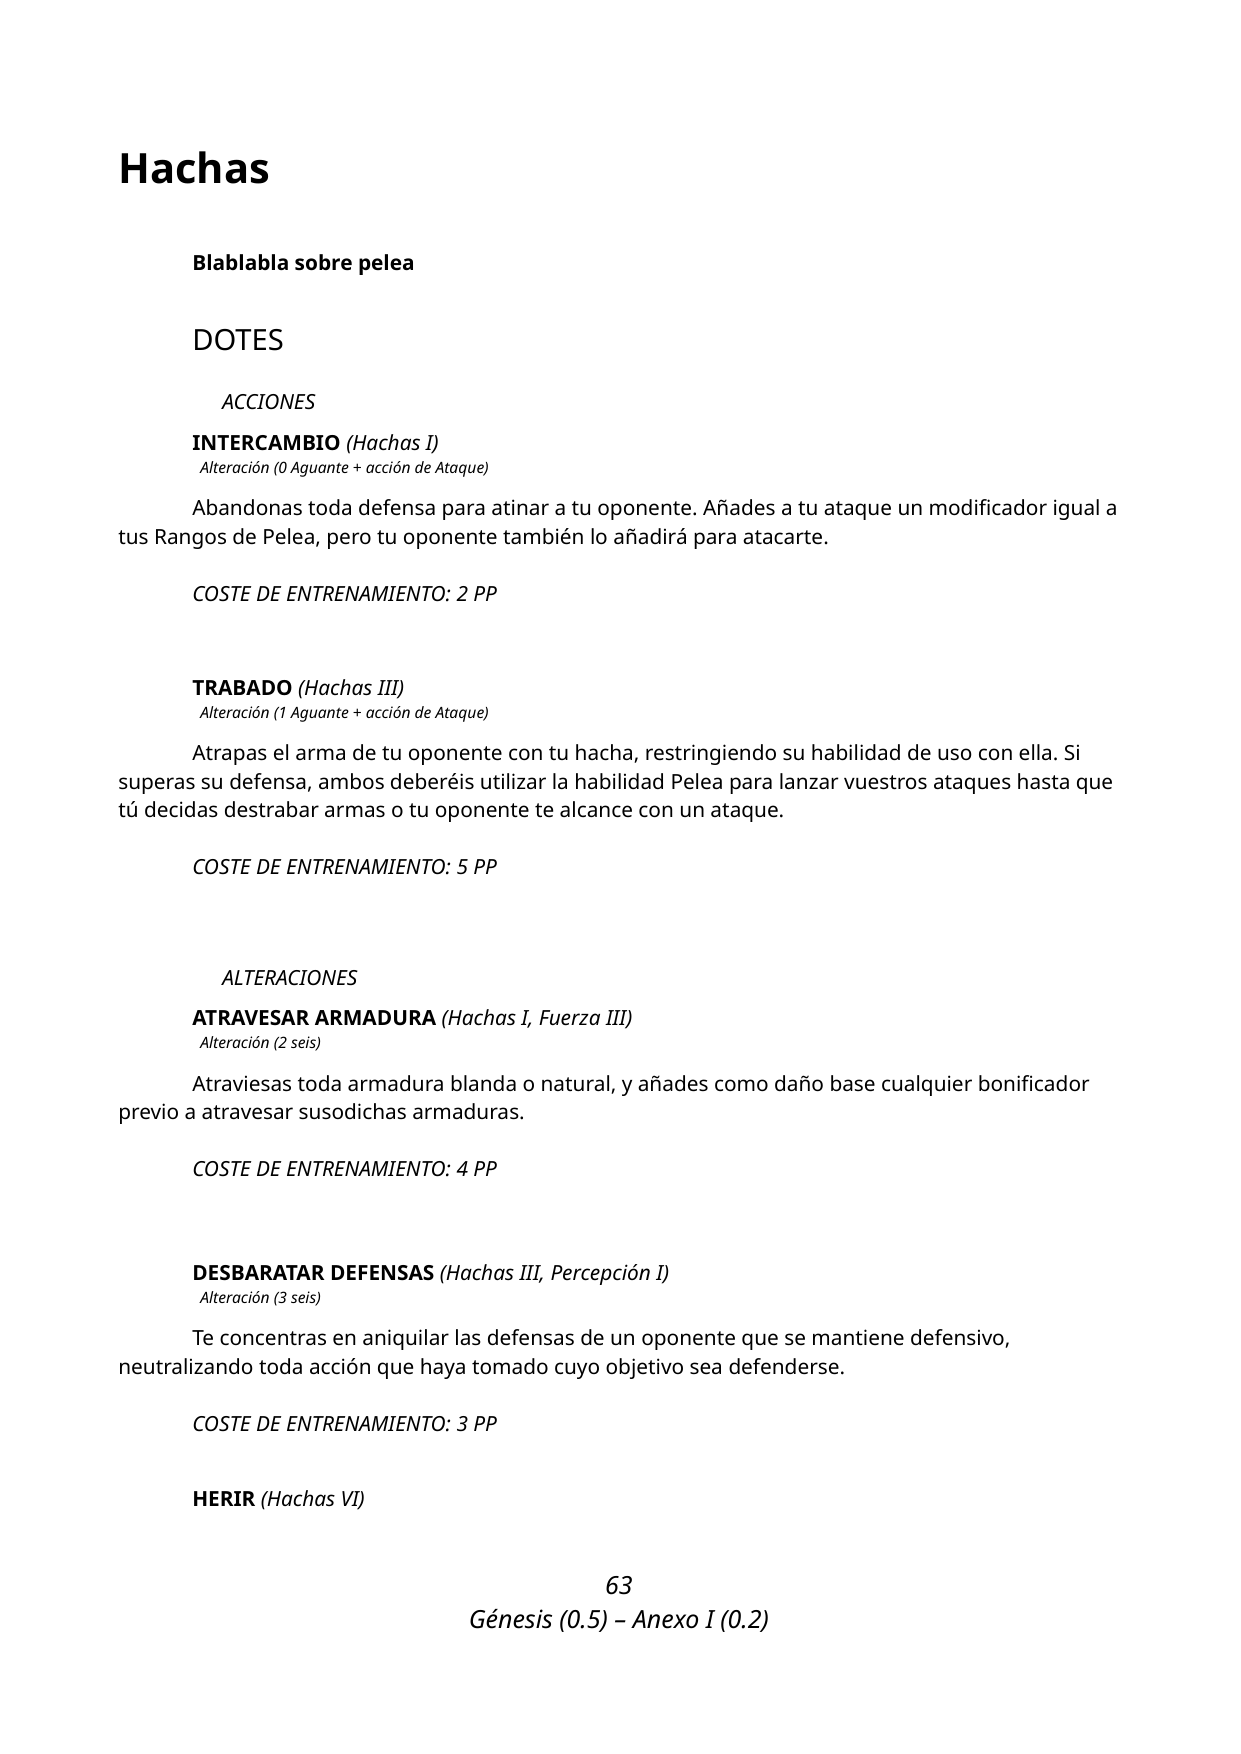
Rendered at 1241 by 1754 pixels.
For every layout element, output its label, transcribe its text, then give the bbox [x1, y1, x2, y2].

subtitle DOTES [118, 319, 1122, 359]
subtitle Hachas [118, 139, 1122, 196]
text COSTE DE ENTRENAMIENTO: 2 PP [118, 579, 1122, 607]
subtitle ALTERACIONES [118, 959, 1122, 991]
text Te concentras en aniquilar las defensas de un oponente que se mantiene defensivo, neutralizando toda acción que haya tomado cuyo objetivo sea defenderse. [118, 1323, 1122, 1380]
text TRABADO (Hachas III) [118, 673, 1122, 702]
text ATRAVESAR ARMADURA (Hachas I, Fuerza III) [118, 1003, 1122, 1032]
text COSTE DE ENTRENAMIENTO: 4 PP [118, 1154, 1122, 1183]
text COSTE DE ENTRENAMIENTO: 5 PP [118, 852, 1122, 881]
text Abandonas toda defensa para atinar a tu oponente. Añades a tu ataque un modificador igual a tus Rangos de Pelea, pero tu oponente también lo añadirá para atacarte. [118, 493, 1122, 550]
text Blablabla sobre pelea [118, 248, 1122, 276]
text COSTE DE ENTRENAMIENTO: 3 PP [118, 1409, 1122, 1437]
text HERIR (Hachas VI) [118, 1484, 1122, 1513]
text Alteración (0 Aguante + acción de Ataque) [192, 457, 1122, 493]
text INTERCAMBIO (Hachas I) [118, 428, 1122, 457]
text Atrapas el arma de tu oponente con tu hacha, restringiendo su habilidad de uso con ella. Si superas su defensa, ambos deberéis utilizar la habilidad Pelea para lanzar vuestros ataques hasta que tú decidas destrabar armas o tu oponente te alcance con un ataque. [118, 738, 1122, 824]
text Atraviesas toda armadura blanda o natural, y añades como daño base cualquier bonificador previo a atravesar susodichas armaduras. [118, 1069, 1122, 1126]
text Alteración (3 seis) [192, 1287, 1122, 1323]
subtitle ACCIONES [118, 384, 1122, 416]
text Alteración (1 Aguante + acción de Ataque) [192, 702, 1122, 738]
text DESBARATAR DEFENSAS (Hachas III, Percepción I) [118, 1258, 1122, 1287]
text Alteración (2 seis) [192, 1032, 1122, 1069]
